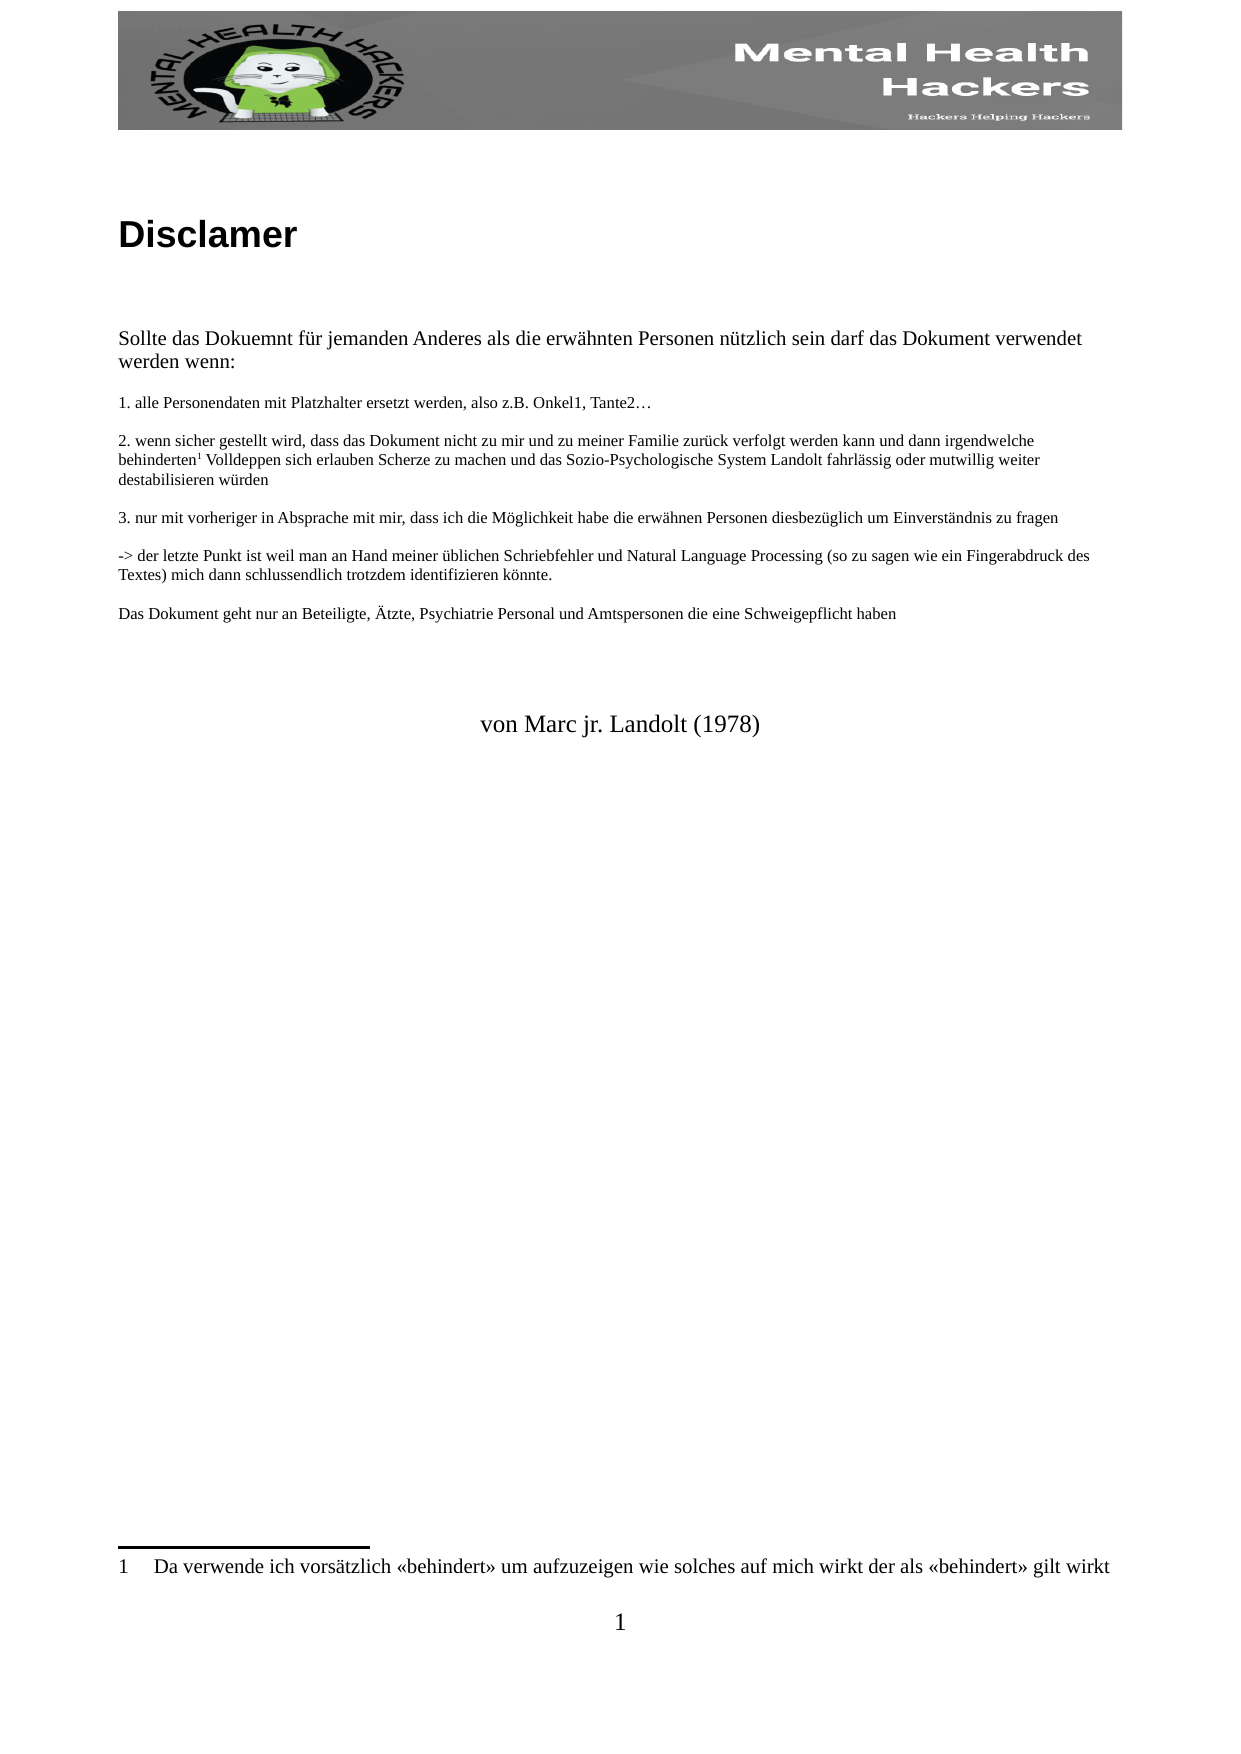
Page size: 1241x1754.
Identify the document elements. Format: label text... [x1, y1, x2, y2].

subtitle Disclamer [118, 212, 1122, 255]
text 1. alle Personendaten mit Platzhalter ersetzt werden, also z.B. Onkel1, Tante2… [118, 393, 1122, 412]
text -> der letzte Punkt ist weil man an Hand meiner üblichen Schriebfehler und Natural Language Processing (so zu sagen wie ein Fingerabdruck des Textes) mich dann schlussendlich trotzdem identifizieren könnte. [118, 546, 1122, 584]
text Sollte das Dokuemnt für jemanden Anderes als die erwähnten Personen nützlich sein darf das Dokument verwendet werden wenn: [118, 325, 1122, 373]
text 3. nur mit vorheriger in Absprache mit mir, dass ich die Möglichkeit habe die erwähnen Personen diesbezüglich um Einverständnis zu fragen [118, 508, 1122, 527]
text Das Dokument geht nur an Beteiligte, Ätzte, Psychiatrie Personal und Amtspersonen die eine Schweigepflicht haben [118, 603, 1122, 623]
text Da verwende ich vorsätzlich «behindert» um aufzuzeigen wie solches auf mich wirkt der als «behindert» gilt wirkt [118, 1553, 1122, 1578]
text von Marc jr. Landolt (1978) [118, 709, 1122, 738]
picture [118, 11, 1123, 130]
text 2. wenn sicher gestellt wird, dass das Dokument nicht zu mir und zu meiner Familie zurück verfolgt werden kann und dann irgendwelche behinderten Volldeppen sich erlauben Scherze zu machen und das Sozio-Psychologische System Landolt fahrlässig oder mutwillig weiter destabilisieren würden [118, 431, 1122, 488]
